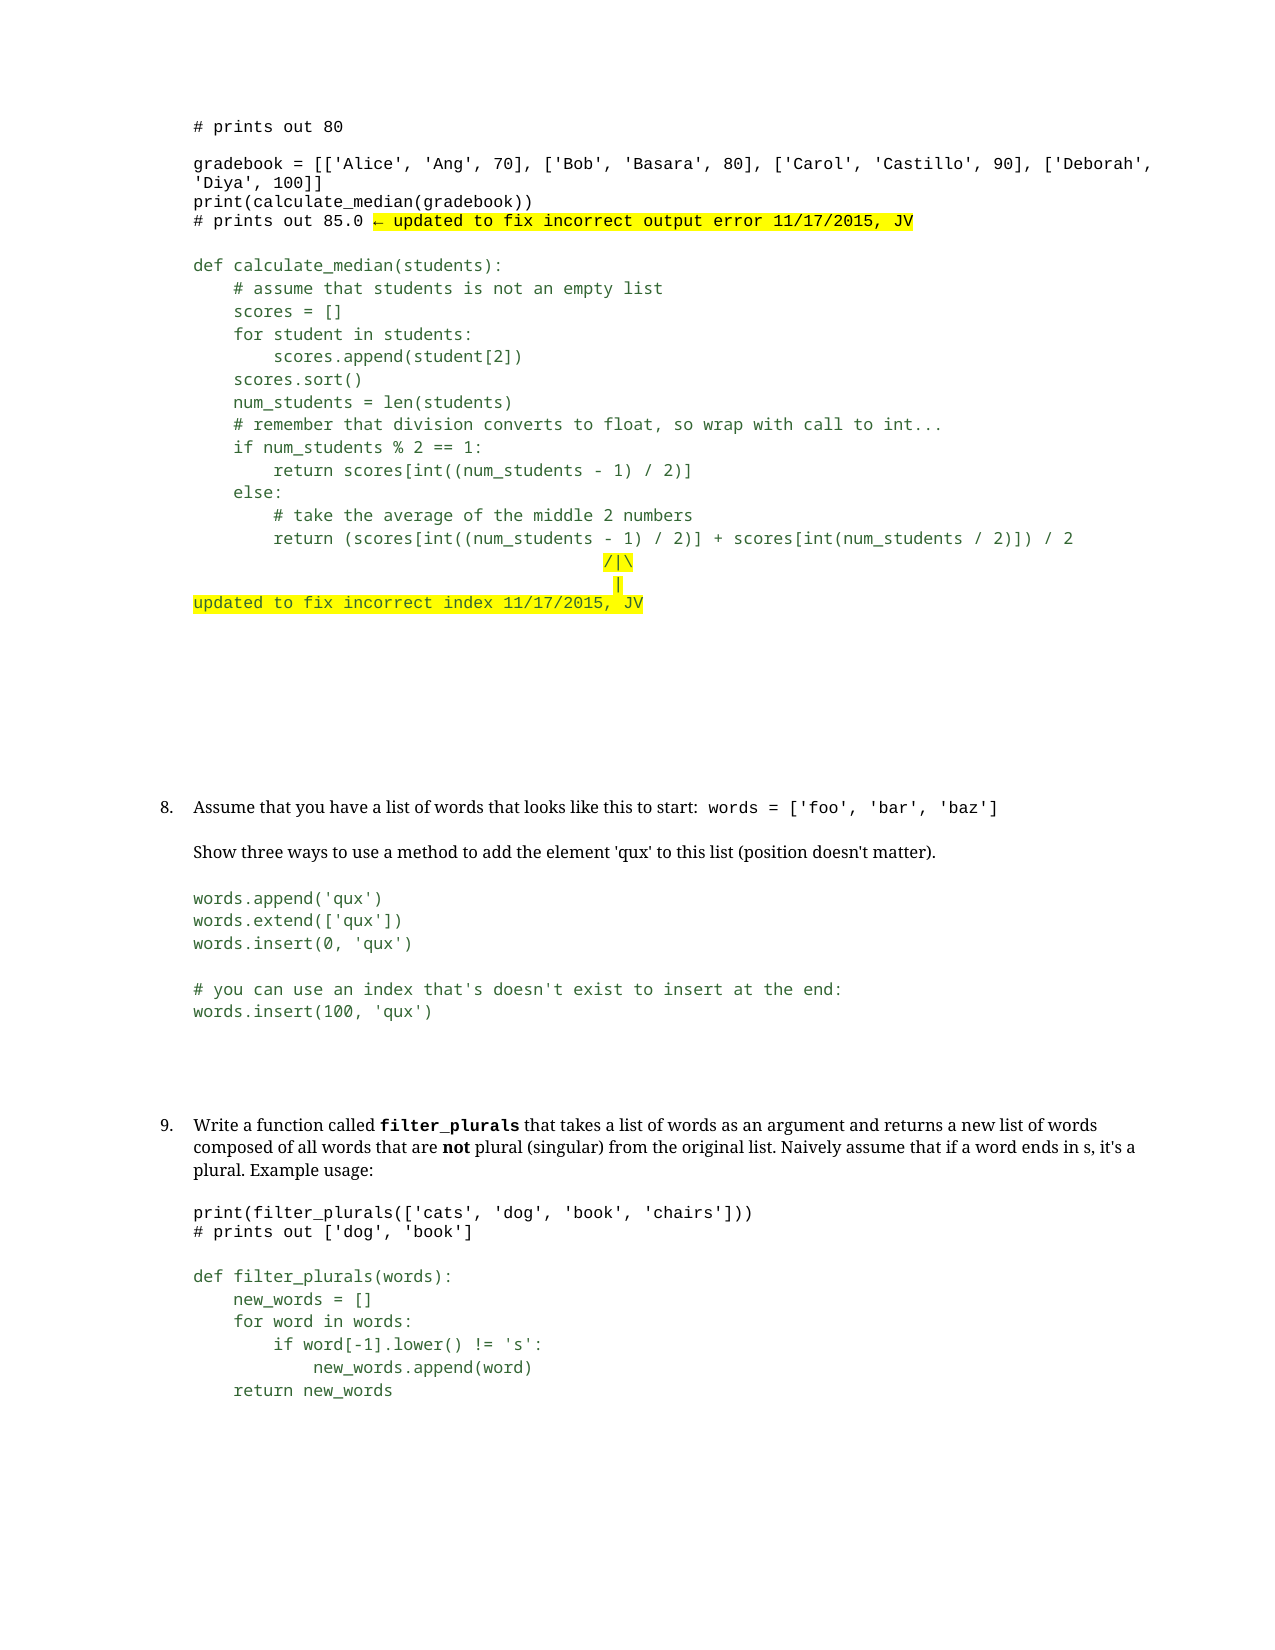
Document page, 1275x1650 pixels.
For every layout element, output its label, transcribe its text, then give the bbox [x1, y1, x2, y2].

list def filter_plurals(words): [156, 1265, 1157, 1287]
list scores = [] [156, 299, 1157, 322]
list updated to fix incorrect index 11/17/2015, JV [156, 595, 1157, 614]
list # prints out 85.0 ← updated to fix incorrect output error 11/17/2015, JV [156, 212, 1157, 231]
list if num_students % 2 == 1: [156, 436, 1157, 458]
list Assume that you have a list of words that looks like this to start: words = ['foo', 'bar', 'baz'] Show three ways to use a method to add the element 'qux' to this list (position doesn't matter). words.append('qux') words.extend(['qux']) words.insert(0, 'qux') # you can use an index that's doesn't exist to insert at the end: [156, 795, 1157, 1000]
list print(calculate_median(gradebook)) [156, 193, 1157, 212]
list # take the average of the middle 2 numbers return (scores[int((num_students - 1) / 2)] + scores[int(num_students / 2)]) / 2 [156, 504, 1157, 549]
list Write a function called filter_plurals that takes a list of words as an argument and returns a new list of words composed of all words that are not plural (singular) from the original list. Naively assume that if a word ends in s, it's a plural. Example usage: print(filter_plurals(['cats', 'dog', 'book', 'chairs'])) # prints out ['dog', 'book'] [156, 1113, 1157, 1265]
list # remember that division converts to float, so wrap with call to int... [156, 413, 1157, 436]
list # assume that students is not an empty list [156, 277, 1157, 299]
list num_students = len(students) [156, 390, 1157, 413]
list words.insert(100, 'qux') [156, 1000, 1157, 1113]
list new_words.append(word) [156, 1356, 1157, 1378]
list for word in words: [156, 1310, 1157, 1333]
list scores.append(student[2]) [156, 345, 1157, 367]
list return new_words [156, 1378, 1157, 1401]
list gradebook = [['Alice', 'Ang', 70], ['Bob', 'Basara', 80], ['Carol', 'Castillo', 90], ['Deborah', 'Diya', 100]] [156, 156, 1157, 193]
list scores.sort() [156, 367, 1157, 390]
list new_words = [] [156, 1287, 1157, 1310]
list else: [156, 481, 1157, 504]
list if word[-1].lower() != 's': [156, 1333, 1157, 1356]
list # prints out 80 [156, 118, 1157, 137]
list return scores[int((num_students - 1) / 2)] [156, 458, 1157, 481]
list for student in students: [156, 322, 1157, 345]
list def calculate_median(students): [156, 231, 1157, 277]
list /|\ | [156, 549, 1157, 595]
